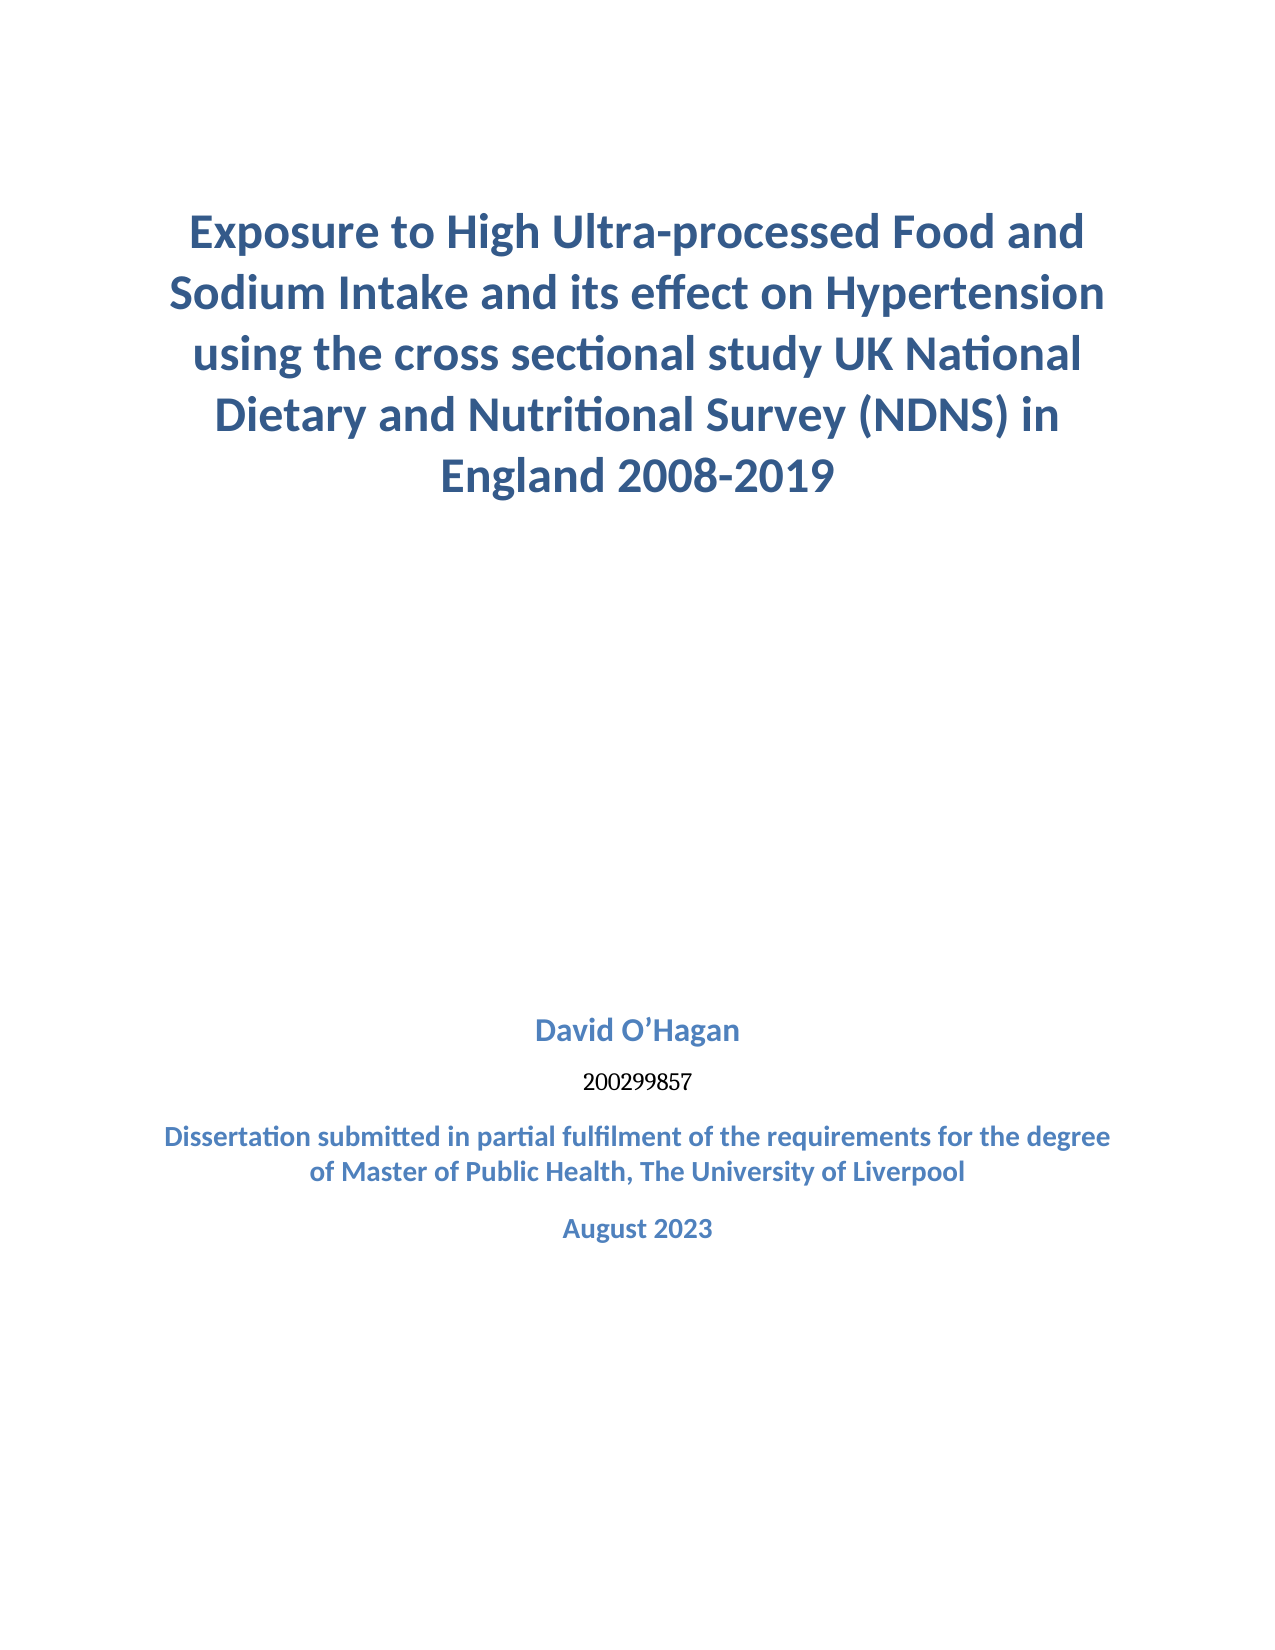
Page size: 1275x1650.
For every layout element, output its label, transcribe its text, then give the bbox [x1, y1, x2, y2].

text 200299857 [150, 1068, 1125, 1097]
subtitle Dissertation submitted in partial fulfilment of the requirements for the degree of Master of Public Health, The University of Liverpool [150, 1118, 1125, 1189]
subtitle August 2023 [150, 1210, 1125, 1246]
title Exposure to High Ultra-processed Food and Sodium Intake and its effect on Hypertension using the cross sectional study UK National Dietary and Nutritional Survey (NDNS) in England 2008-2019 [150, 200, 1125, 505]
subtitle David O’Hagan [150, 1009, 1125, 1049]
